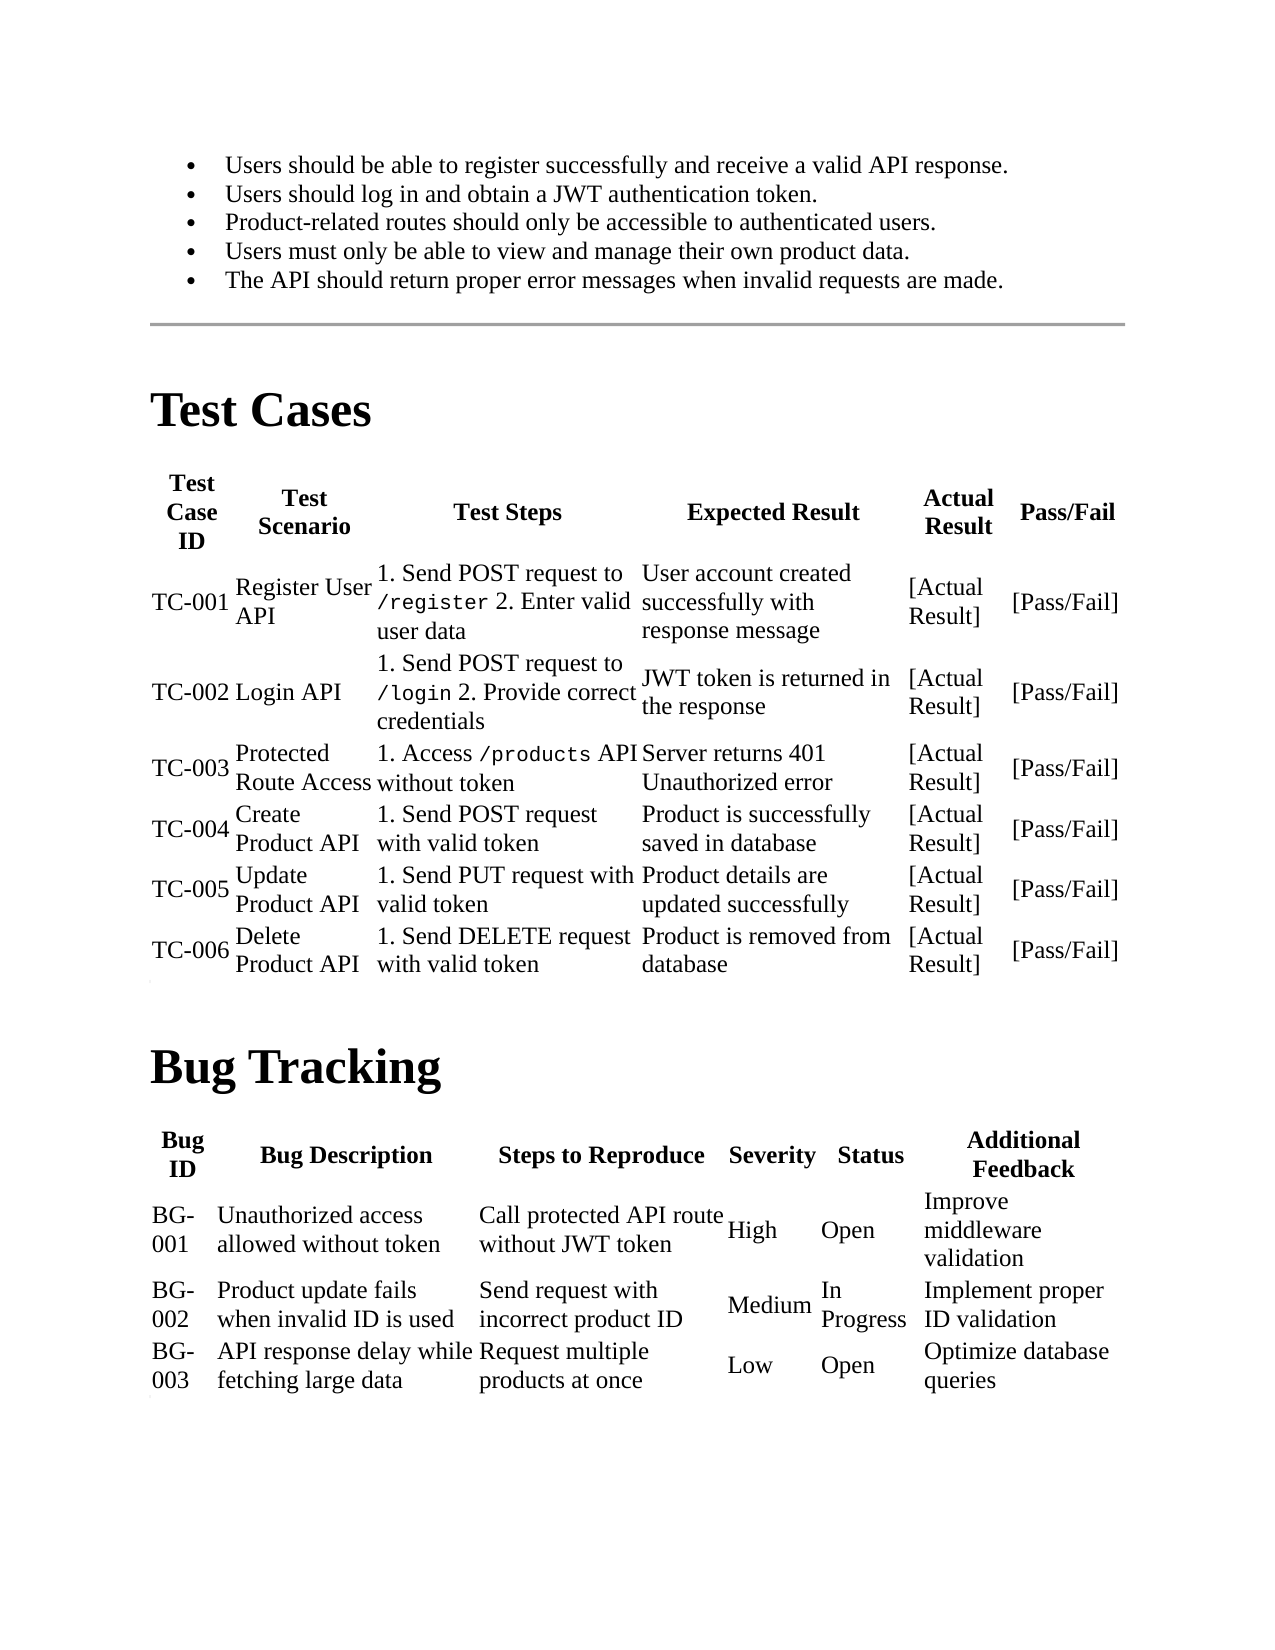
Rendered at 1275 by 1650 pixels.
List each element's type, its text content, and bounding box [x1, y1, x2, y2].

table_cell In Progress [819, 1274, 922, 1334]
table_cell Server returns 401 Unauthorized error [640, 737, 907, 798]
table_cell API response delay while fetching large data [215, 1334, 477, 1395]
table_cell Create Product API [234, 798, 375, 859]
table_header Test Case ID [150, 467, 234, 556]
table_header Test Steps [375, 467, 640, 556]
table_cell 1. Send PUT request with valid token [375, 859, 640, 919]
table_header Pass/Fail [1010, 467, 1125, 556]
table_cell [Actual Result] [907, 646, 1010, 737]
table_cell Register User API [234, 556, 375, 646]
table_cell Product update fails when invalid ID is used [215, 1274, 477, 1334]
subtitle Bug Tracking [150, 1037, 1125, 1094]
table_header Bug ID [150, 1124, 215, 1184]
table_cell TC-001 [150, 556, 234, 646]
table_cell TC-005 [150, 859, 234, 919]
table_cell [Pass/Fail] [1010, 798, 1125, 859]
table_cell Send request with incorrect product ID [477, 1274, 726, 1334]
table_header Steps to Reproduce [477, 1124, 726, 1184]
table_header Severity [726, 1124, 819, 1184]
table_cell TC-006 [150, 919, 234, 980]
table_cell BG-003 [150, 1334, 215, 1395]
table_header Expected Result [640, 467, 907, 556]
table_cell TC-004 [150, 798, 234, 859]
table_cell [Pass/Fail] [1010, 646, 1125, 737]
table_cell User account created successfully with response message [640, 556, 907, 646]
table_cell Product is removed from database [640, 919, 907, 980]
list Users should be able to register successfully and receive a valid API response. [187, 150, 1125, 179]
table_header Additional Feedback [922, 1124, 1125, 1184]
table_cell [Pass/Fail] [1010, 556, 1125, 646]
table_cell [Pass/Fail] [1010, 737, 1125, 798]
table_cell Request multiple products at once [477, 1334, 726, 1395]
table_cell Open [819, 1184, 922, 1274]
table_cell Medium [726, 1274, 819, 1334]
table_cell Optimize database queries [922, 1334, 1125, 1395]
table_cell JWT token is returned in the response [640, 646, 907, 737]
table_cell [Pass/Fail] [1010, 859, 1125, 919]
table_cell Low [726, 1334, 819, 1395]
table_cell Product details are updated successfully [640, 859, 907, 919]
table_cell TC-003 [150, 737, 234, 798]
table_cell BG-001 [150, 1184, 215, 1274]
table_cell TC-002 [150, 646, 234, 737]
table_cell 1. Send DELETE request with valid token [375, 919, 640, 980]
table_cell Improve middleware validation [922, 1184, 1125, 1274]
table_cell Implement proper ID validation [922, 1274, 1125, 1334]
list Users must only be able to view and manage their own product data. [187, 236, 1125, 265]
table_header Status [819, 1124, 922, 1184]
table_header Bug Description [215, 1124, 477, 1184]
table_cell Call protected API route without JWT token [477, 1184, 726, 1274]
list Users should log in and obtain a JWT authentication token. [187, 179, 1125, 207]
table_cell Delete Product API [234, 919, 375, 980]
table_cell [Actual Result] [907, 556, 1010, 646]
table_header Actual Result [907, 467, 1010, 556]
table_cell Login API [234, 646, 375, 737]
table_cell High [726, 1184, 819, 1274]
list The API should return proper error messages when invalid requests are made. [187, 265, 1125, 294]
table_cell Update Product API [234, 859, 375, 919]
table_cell [Pass/Fail] [1010, 919, 1125, 980]
table_cell Protected Route Access [234, 737, 375, 798]
table_cell 1. Send POST request to /login 2. Provide correct credentials [375, 646, 640, 737]
table_cell 1. Access /products API without token [375, 737, 640, 798]
table_cell [Actual Result] [907, 859, 1010, 919]
subtitle Test Cases [150, 380, 1125, 438]
table_cell [Actual Result] [907, 798, 1010, 859]
table_cell [Actual Result] [907, 919, 1010, 980]
table_cell Unauthorized access allowed without token [215, 1184, 477, 1274]
table_cell Product is successfully saved in database [640, 798, 907, 859]
table_header Test Scenario [234, 467, 375, 556]
list Product-related routes should only be accessible to authenticated users. [187, 207, 1125, 236]
table_cell [Actual Result] [907, 737, 1010, 798]
table_cell 1. Send POST request to /register 2. Enter valid user data [375, 556, 640, 646]
table_cell Open [819, 1334, 922, 1395]
table_cell BG-002 [150, 1274, 215, 1334]
table_cell 1. Send POST request with valid token [375, 798, 640, 859]
